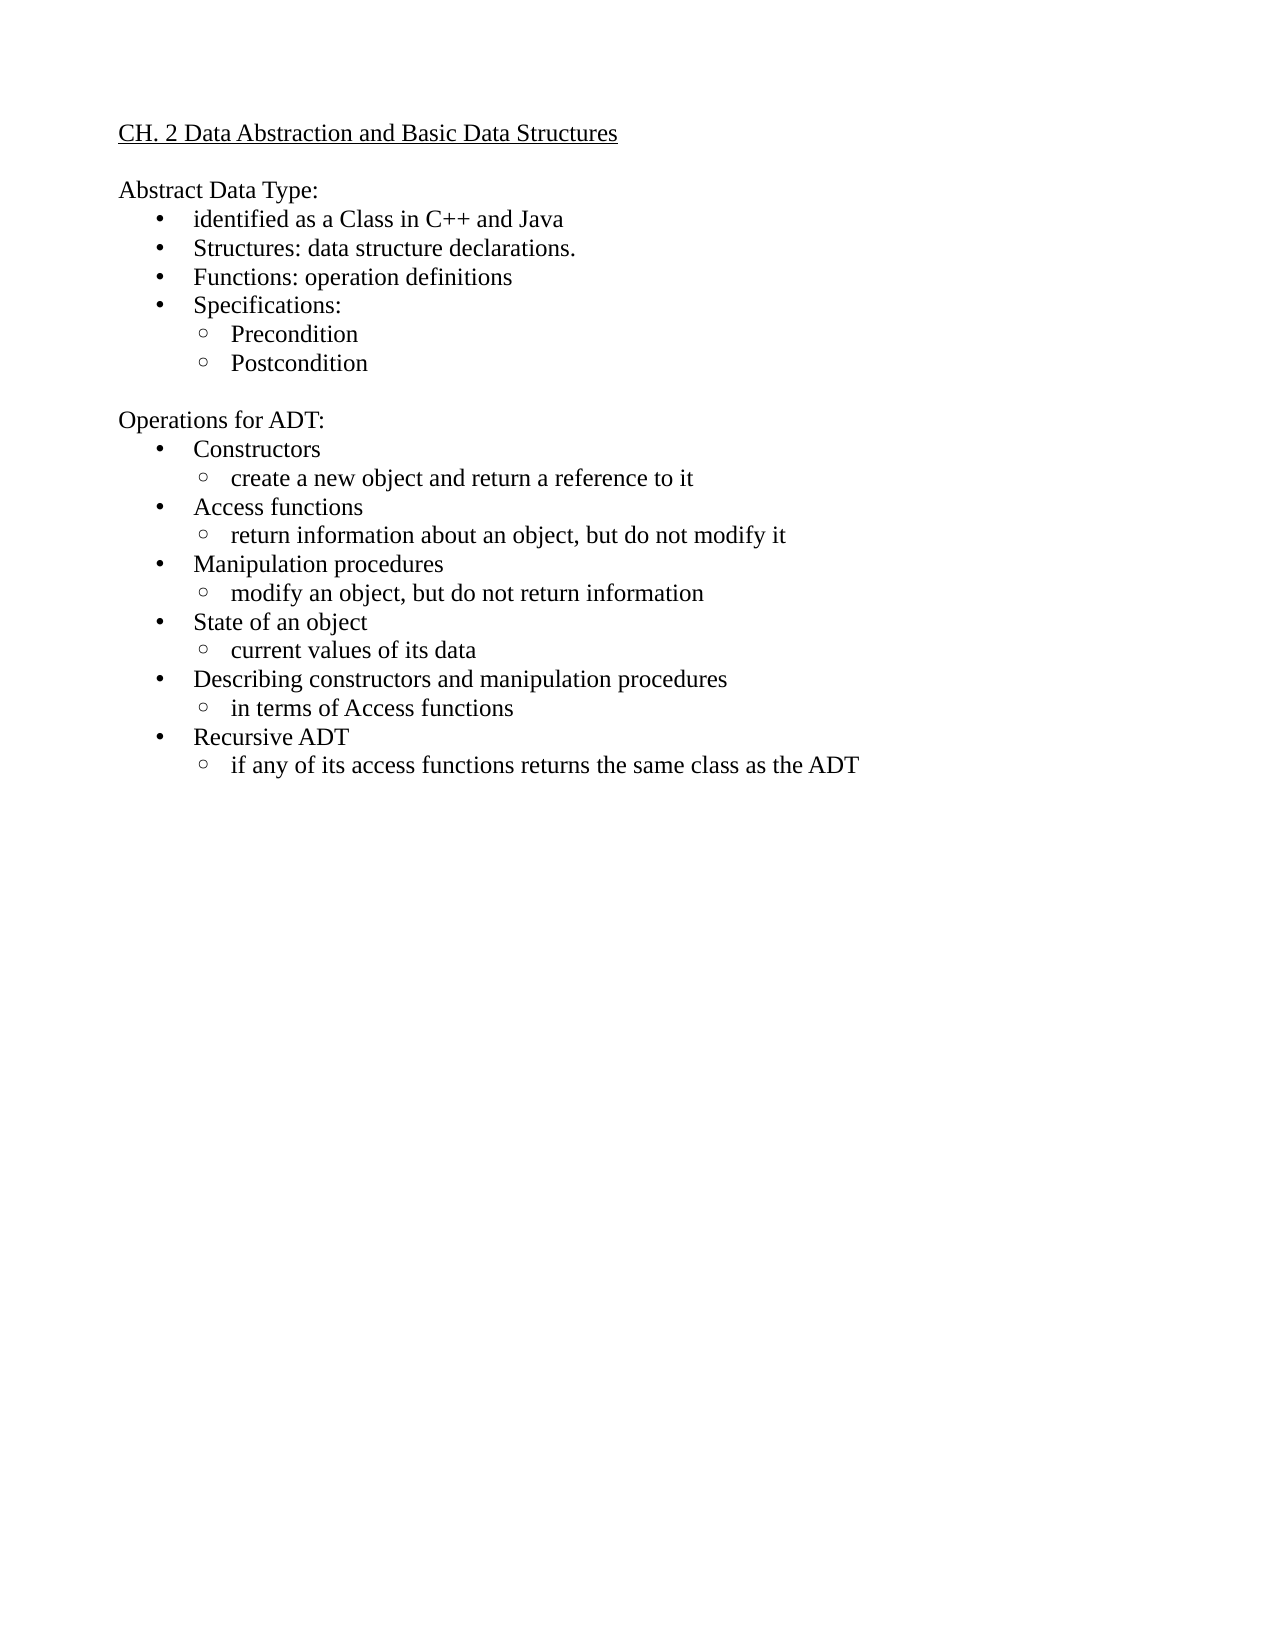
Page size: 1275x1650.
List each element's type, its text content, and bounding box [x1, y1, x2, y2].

list Structures: data structure declarations. [156, 233, 1157, 262]
text Operations for ADT: [118, 406, 1157, 434]
list State of an object [156, 607, 1157, 636]
text Abstract Data Type: [118, 176, 1157, 204]
list Manipulation procedures [156, 549, 1157, 578]
list Postcondition [193, 348, 1157, 377]
list if any of its access functions returns the same class as the ADT [193, 751, 1157, 779]
list identified as a Class in C++ and Java [156, 204, 1157, 233]
list Access functions [156, 492, 1157, 521]
list Precondition [193, 319, 1157, 348]
list in terms of Access functions [193, 693, 1157, 722]
text CH. 2 Data Abstraction and Basic Data Structures [118, 118, 1157, 147]
list Describing constructors and manipulation procedures [156, 664, 1157, 693]
list modify an object, but do not return information [193, 578, 1157, 607]
list Functions: operation definitions [156, 262, 1157, 291]
list current values of its data [193, 636, 1157, 664]
list create a new object and return a reference to it [193, 463, 1157, 492]
list Constructors [156, 434, 1157, 463]
list return information about an object, but do not modify it [193, 521, 1157, 549]
list Recursive ADT [156, 722, 1157, 751]
list Specifications: [156, 291, 1157, 319]
